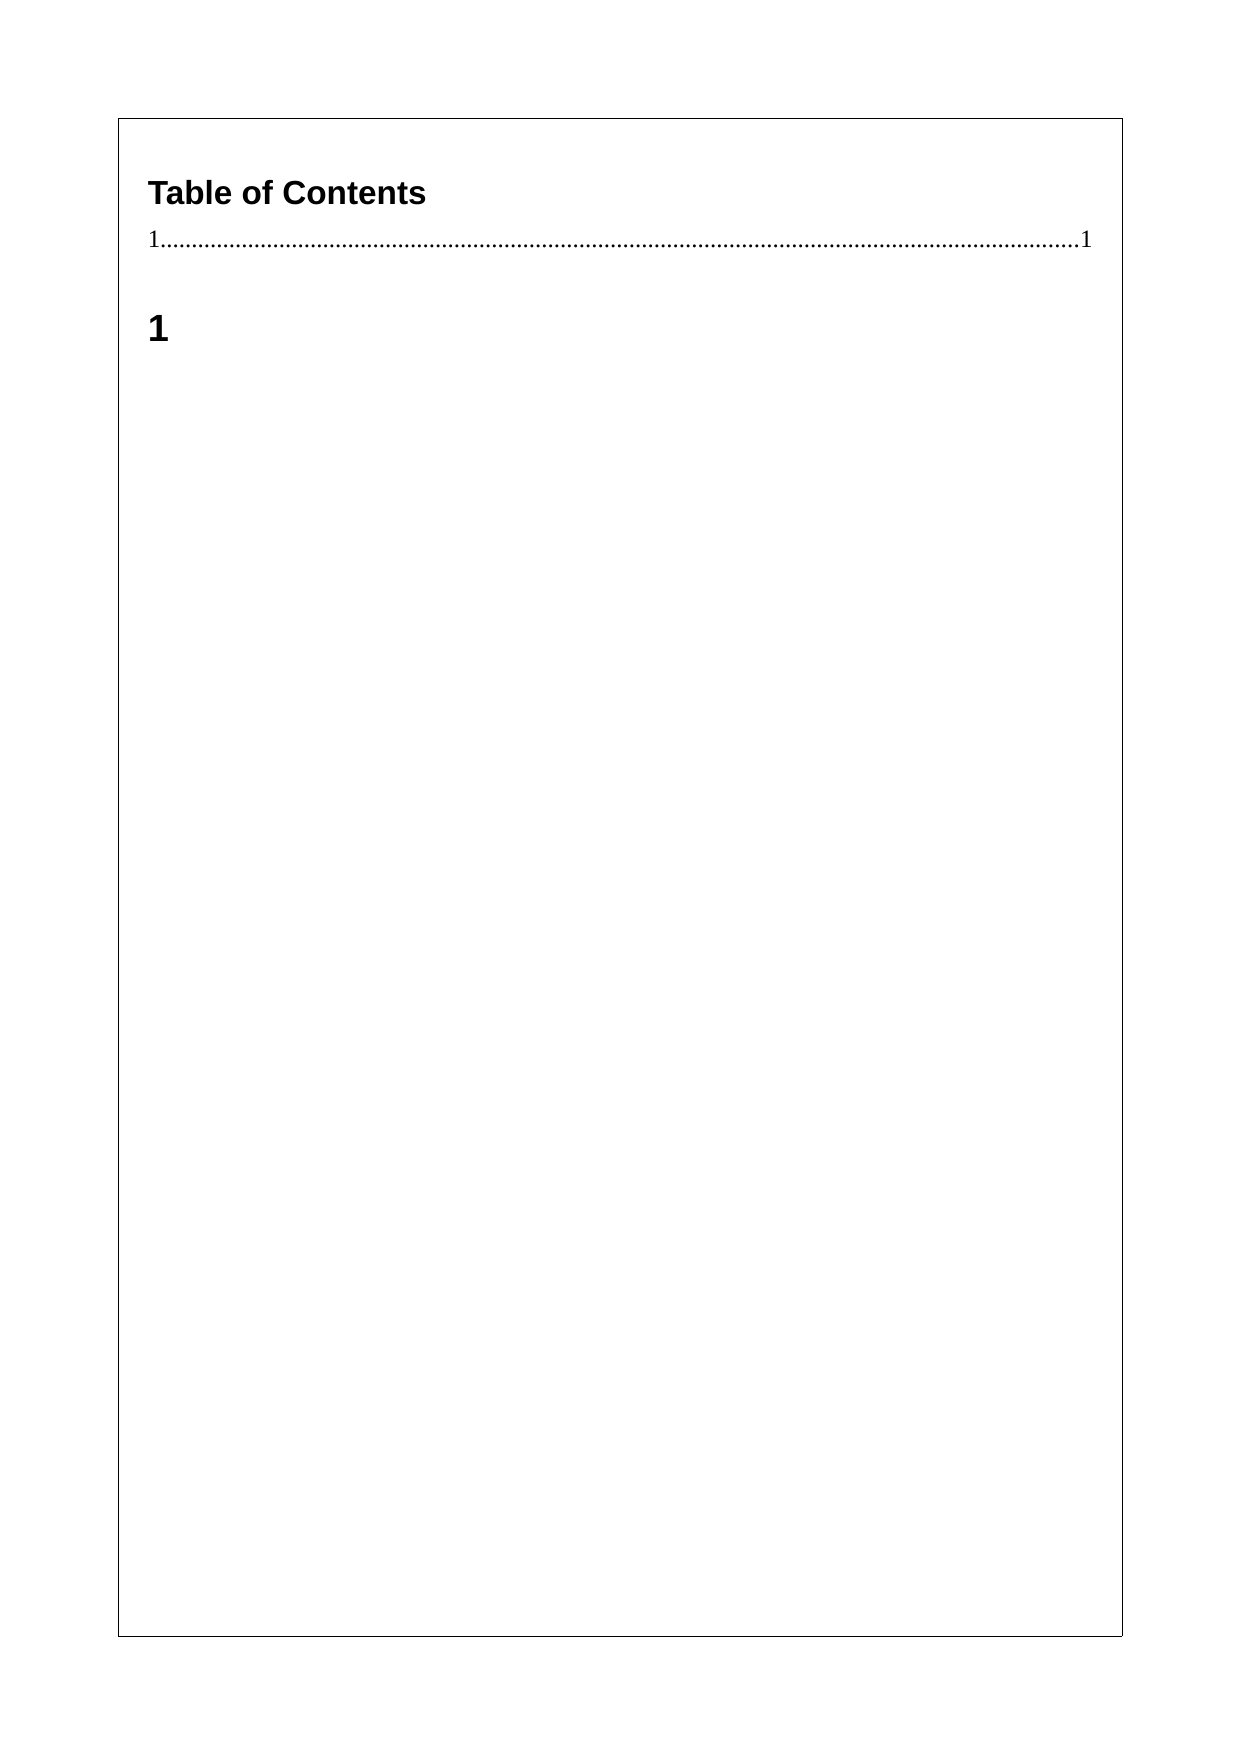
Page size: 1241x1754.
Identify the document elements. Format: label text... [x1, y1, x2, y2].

text 1 1 [148, 224, 1092, 252]
subtitle 1 [148, 306, 1092, 350]
subtitle Table of Contents [148, 173, 1092, 211]
